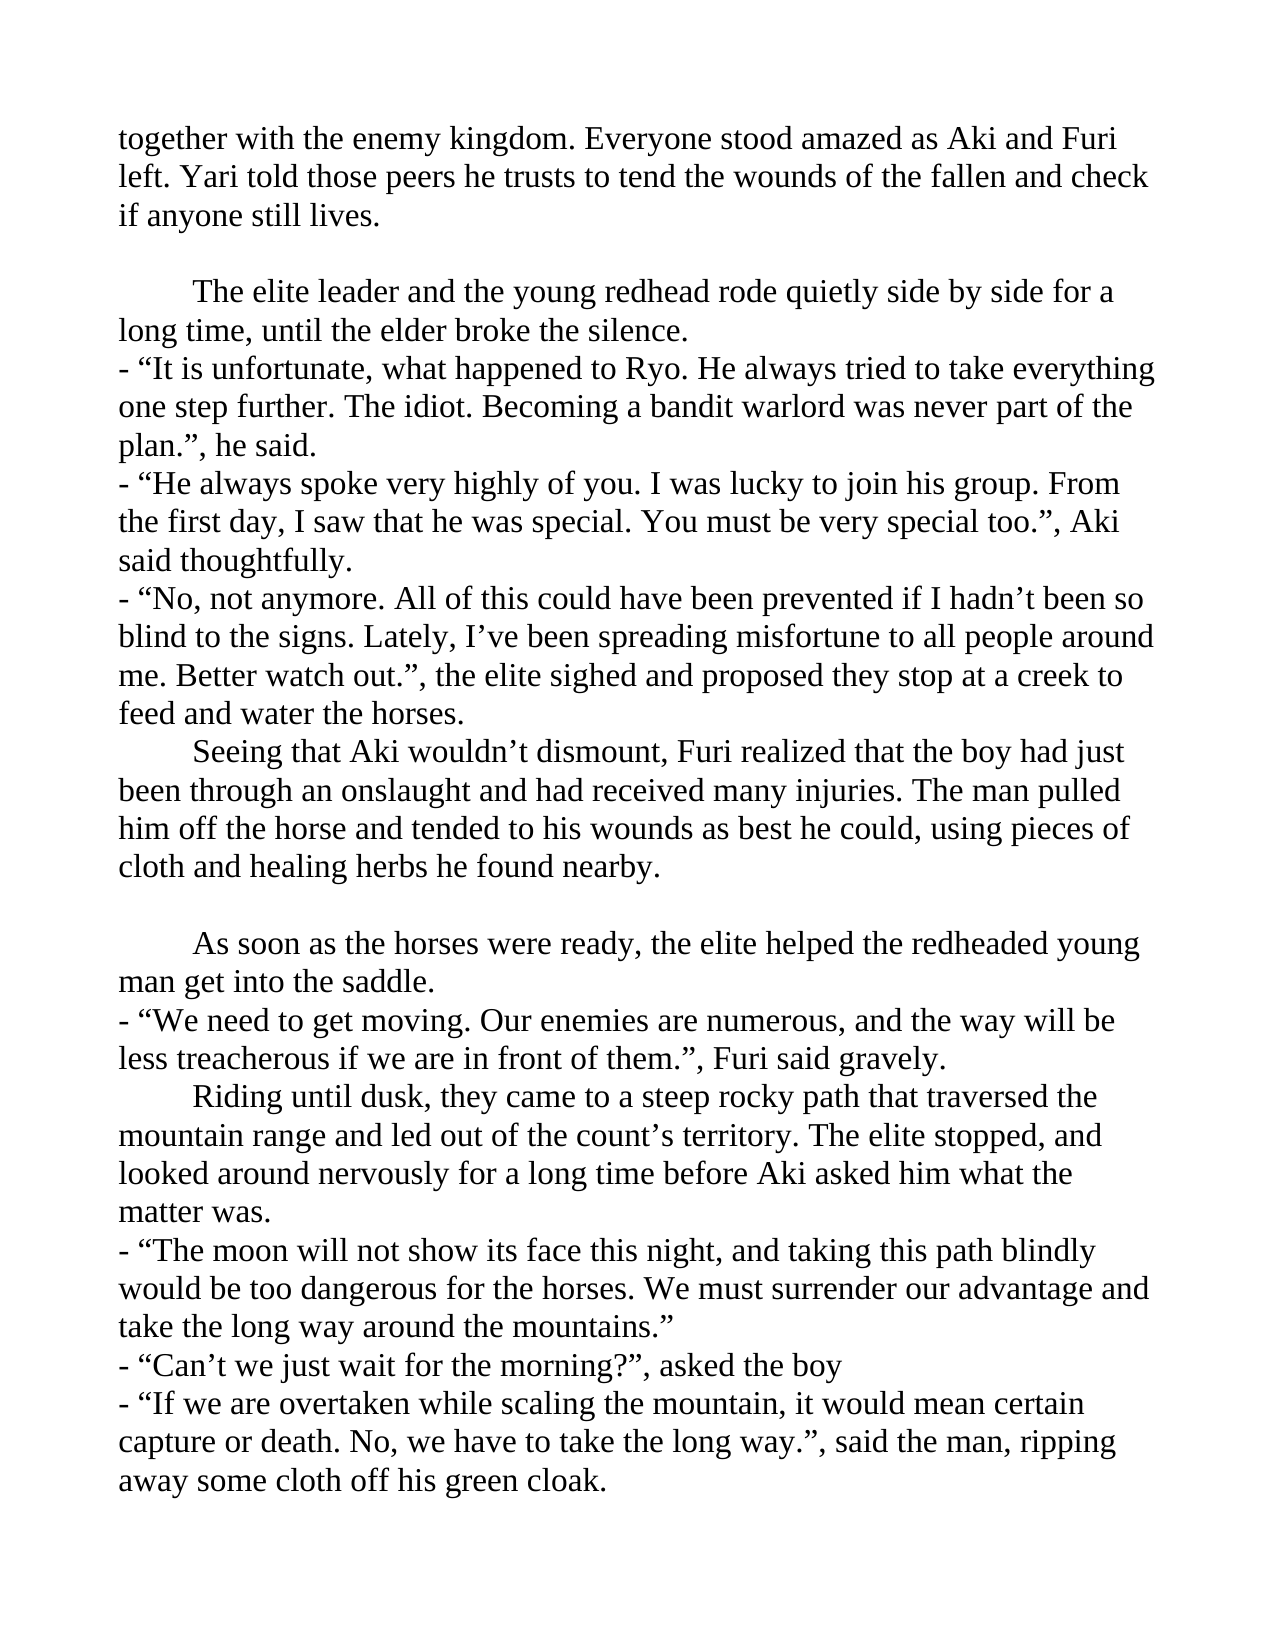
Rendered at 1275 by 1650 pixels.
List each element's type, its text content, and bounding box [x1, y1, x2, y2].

text - “Can’t we just wait for the morning?”, asked the boy [118, 1345, 1157, 1383]
text together with the enemy kingdom. Everyone stood amazed as Aki and Furi left. Yari told those peers he trusts to tend the wounds of the fallen and check if anyone still lives. [118, 118, 1157, 233]
text Riding until dusk, they came to a steep rocky path that traversed the mountain range and led out of the count’s territory. The elite stopped, and looked around nervously for a long time before Aki asked him what the matter was. [118, 1076, 1157, 1230]
text - “If we are overtaken while scaling the mountain, it would mean certain capture or death. No, we have to take the long way.”, said the man, ripping away some cloth off his green cloak. [118, 1383, 1157, 1498]
text Seeing that Aki wouldn’t dismount, Furi realized that the boy had just been through an onslaught and had received many injuries. The man pulled him off the horse and tended to his wounds as best he could, using pieces of cloth and healing herbs he found nearby. [118, 731, 1157, 885]
text - “It is unfortunate, what happened to Ryo. He always tried to take everything one step further. The idiot. Becoming a bandit warlord was never part of the plan.”, he said. [118, 348, 1157, 463]
text - “No, not anymore. All of this could have been prevented if I hadn’t been so blind to the signs. Lately, I’ve been spreading misfortune to all people around me. Better watch out.”, the elite sighed and proposed they stop at a creek to feed and water the horses. [118, 578, 1157, 731]
text - “He always spoke very highly of you. I was lucky to join his group. From the first day, I saw that he was special. You must be very special too.”, Aki said thoughtfully. [118, 463, 1157, 578]
text - “The moon will not show its face this night, and taking this path blindly would be too dangerous for the horses. We must surrender our advantage and take the long way around the mountains.” [118, 1230, 1157, 1345]
text As soon as the horses were ready, the elite helped the redheaded young man get into the saddle. [118, 923, 1157, 1000]
text - “We need to get moving. Our enemies are numerous, and the way will be less treacherous if we are in front of them.”, Furi said gravely. [118, 1000, 1157, 1076]
text The elite leader and the young redhead rode quietly side by side for a long time, until the elder broke the silence. [118, 271, 1157, 348]
